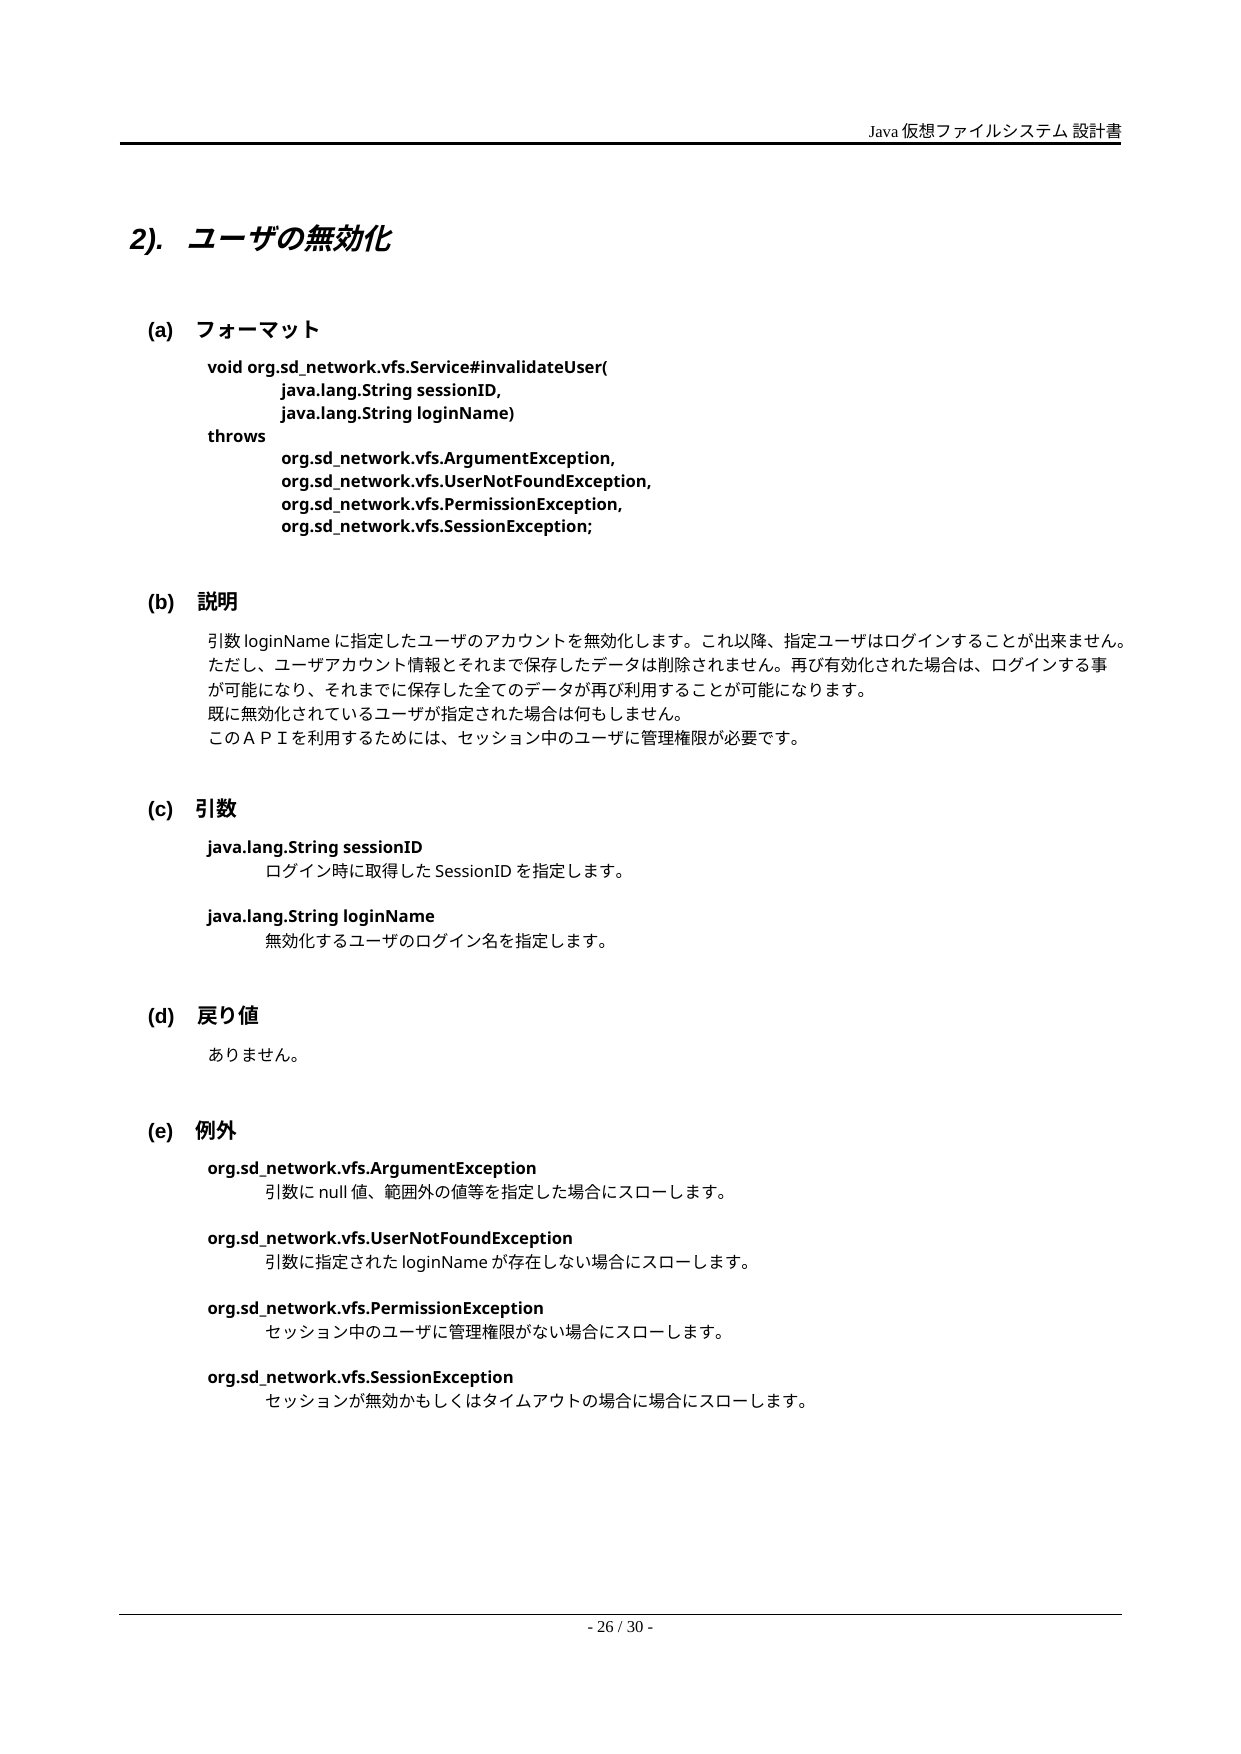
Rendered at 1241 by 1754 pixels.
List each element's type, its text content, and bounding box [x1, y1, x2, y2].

subtitle フォーマット [118, 313, 1122, 344]
subtitle 引数 [118, 793, 1122, 823]
text org.sd_network.vfs.ArgumentException, [207, 447, 1122, 470]
text java.lang.String sessionID, [207, 379, 1122, 402]
text セッションが無効かもしくはタイムアウトの場合に場合にスローします。 [265, 1388, 1122, 1413]
text java.lang.String loginName) [207, 402, 1122, 424]
subtitle ユーザの無効化 [118, 215, 1122, 257]
text throws [207, 424, 1122, 447]
text org.sd_network.vfs.ArgumentException [207, 1157, 1122, 1179]
text org.sd_network.vfs.PermissionException, [207, 492, 1122, 515]
text 引数に指定されたloginNameが存在しない場合にスローします。 [265, 1249, 1122, 1273]
text このＡＰＩを利用するためには、セッション中のユーザに管理権限が必要です。 [207, 725, 1122, 749]
text org.sd_network.vfs.UserNotFoundException, [207, 470, 1122, 492]
text 引数loginNameに指定したユーザのアカウントを無効化します。これ以降、指定ユーザはログインすることが出来ません。ただし、ユーザアカウント情報とそれまで保存したデータは削除されません。再び有効化された場合は、ログインする事が可能になり、それまでに保存した全てのデータが再び利用することが可能になります。 [207, 628, 1122, 701]
text 無効化するユーザのログイン名を指定します。 [265, 928, 1122, 952]
text java.lang.String sessionID [207, 835, 1122, 858]
text void org.sd_network.vfs.Service#invalidateUser( [207, 356, 1122, 379]
text org.sd_network.vfs.SessionException; [207, 515, 1122, 538]
text セッション中のユーザに管理権限がない場合にスローします。 [265, 1319, 1122, 1343]
text ログイン時に取得したSessionIDを指定します。 [265, 858, 1122, 882]
text ありません。 [207, 1042, 1122, 1066]
subtitle 戻り値 [118, 999, 1122, 1030]
text org.sd_network.vfs.PermissionException [207, 1296, 1122, 1319]
text 既に無効化されているユーザが指定された場合は何もしません。 [207, 701, 1122, 725]
text 引数にnull値、範囲外の値等を指定した場合にスローします。 [265, 1179, 1122, 1204]
subtitle 例外 [118, 1114, 1122, 1144]
text org.sd_network.vfs.UserNotFoundException [207, 1227, 1122, 1249]
text org.sd_network.vfs.SessionException [207, 1366, 1122, 1388]
text java.lang.String loginName [207, 905, 1122, 928]
subtitle 説明 [118, 586, 1122, 616]
